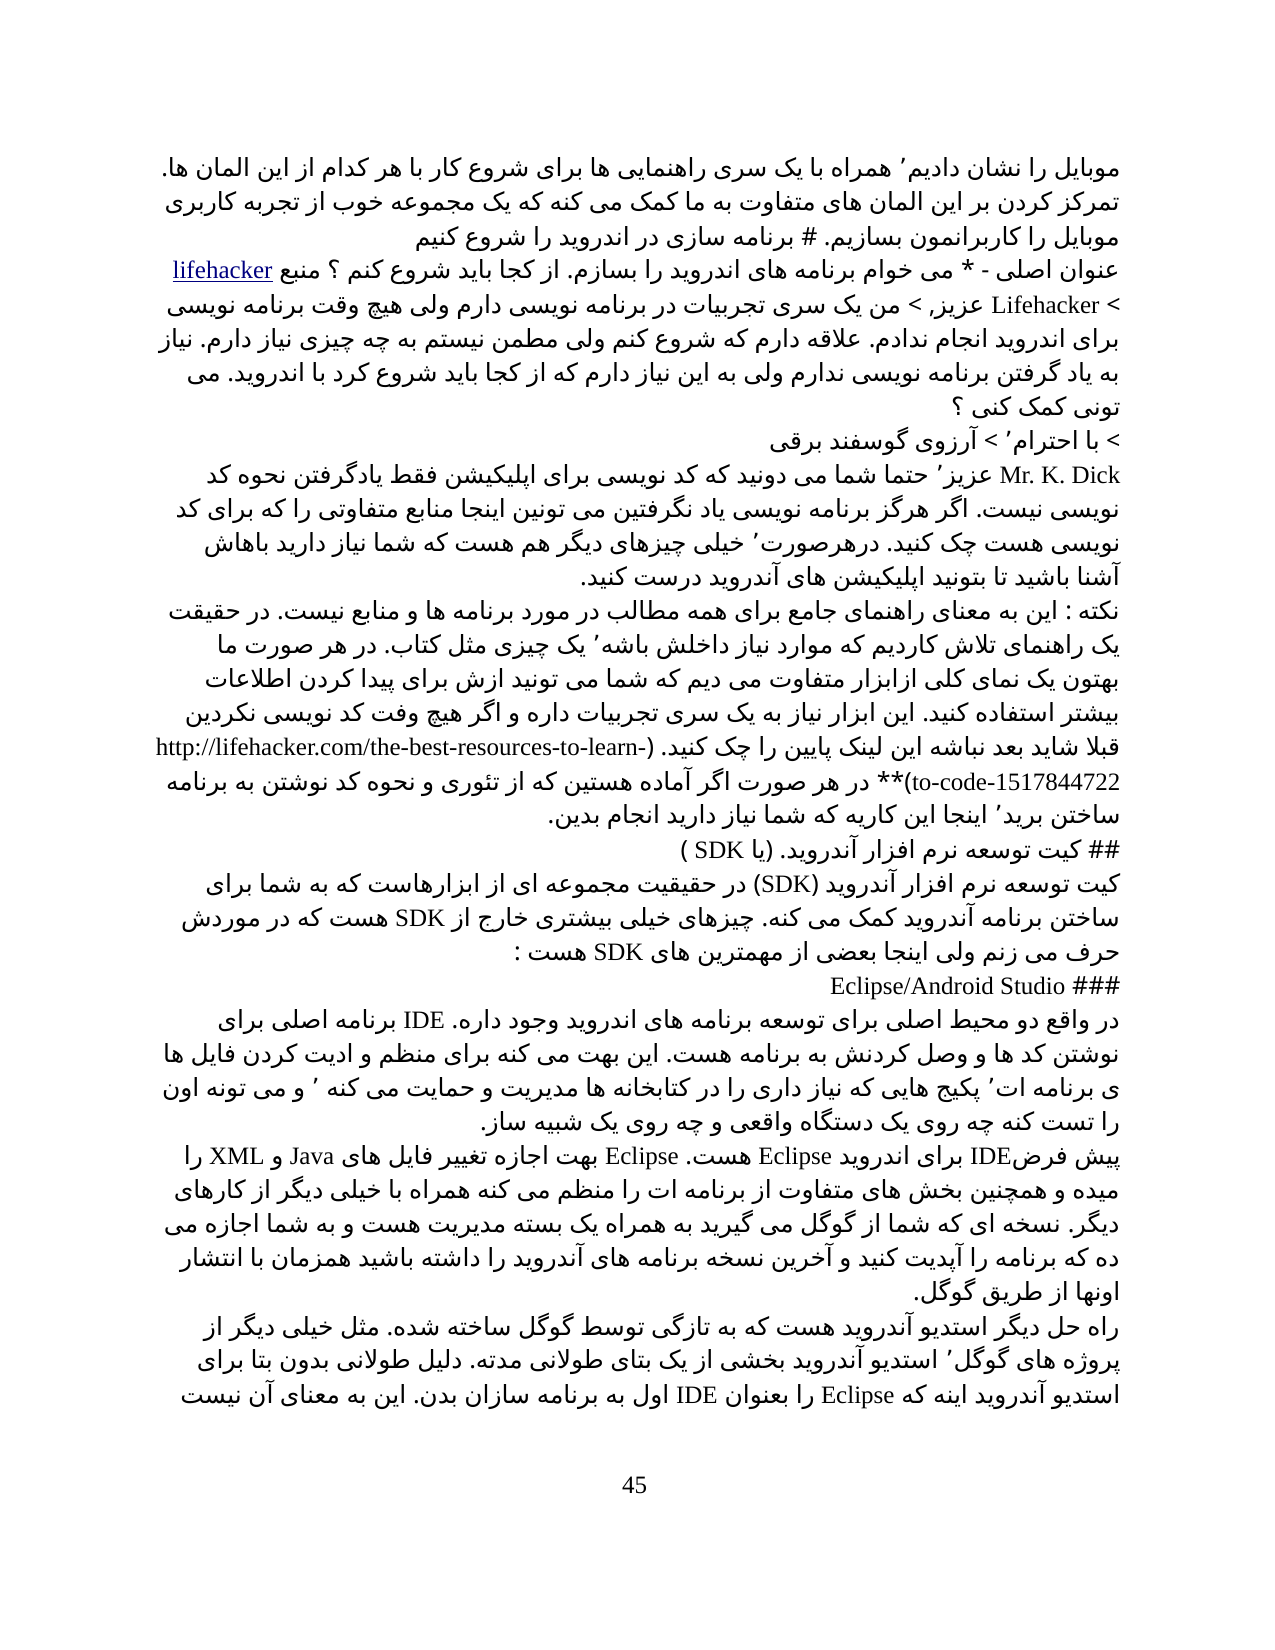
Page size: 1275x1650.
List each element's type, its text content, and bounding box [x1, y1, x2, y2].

table_cell در واقع دو محیط اصلی برای توسعه برنامه های اندروید وجود داره. IDE برنامه اصلی برای نوشتن کد ها و وصل کردنش به برنامه هست. این بهت می کنه برای منظم و ادیت کردن فایل ها ی برنامه ات٬‌ پکیج هایی که نیاز داری را در کتابخانه ها مدیریت و حمایت می کنه ٬ و می تونه اون را تست کنه چه روی یک دستگاه واقعی و چه روی یک شبیه ساز. [150, 1002, 1125, 1138]
table_cell Mr. K. Dick عزیز٬ حتما شما می دونید که کد نویسی برای اپلیکیشن فقط یادگرفتن نحوه کد نویسی نیست. اگر هرگز برنامه نویسی یاد نگرفتین می تونین اینجا منابع متفاوتی را که برای کد نویسی هست چک کنید. درهرصورت٬ خیلی چیزهای دیگر هم هست که شما نیاز دارید باهاش آشنا باشید تا بتونید اپلیکیشن های آندروید درست کنید. [150, 457, 1125, 593]
table_cell > Lifehacker عزیز, > من یک سری تجربیات در برنامه نویسی دارم ولی هیچ وقت برنامه نویسی برای اندروید انجام ندادم. علاقه دارم که شروع کنم ولی مطمن نیستم به چه چیزی نیاز دارم. نیاز به یاد گرفتن برنامه نویسی ندارم ولی به این نیاز دارم که از کجا باید شروع کرد با اندروید. می تونی کمک کنی ؟ [150, 286, 1125, 422]
table_cell عنوان اصلی - * می خوام برنامه های اندروید را بسازم. از کجا باید شروع کنم ؟ منبع lifehacker [150, 252, 1125, 286]
table_cell > با احترام٬ > آرزوی گوسفند برقی [150, 423, 1125, 457]
table_cell ## کیت توسعه نرم افزار آندروید. (یا SDK ) [150, 831, 1125, 865]
table_cell کیت توسعه نرم افزار آندروید (SDK) در حقیقیت مجموعه ای از ابزارهاست که به شما برای ساختن برنامه آندروید کمک می کنه. چیزهای خیلی بیشتری خارج از SDK هست که در موردش حرف می زنم ولی اینجا بعضی از مهمترین های SDK هست : [150, 865, 1125, 967]
table_cell نکته : این به معنای راهنمای جامع برای همه مطالب در مورد برنامه ها و منابع نیست. در حقیقت یک راهنمای تلاش کاردیم که موارد نیاز داخلش باشه٬‌ یک چیزی مثل کتاب. در هر صورت ما بهتون یک نمای کلی ازابزار متفاوت می دیم که شما می تونید ازش برای پیدا کردن اطلاعات بیشتر استفاده کنید. این ابزار نیاز به یک سری تجربیات داره و اگر هیچ وفت کد نویسی نکردین قبلا شاید بعد نباشه این لینک پایین را چک کنید. (http://lifehacker.com/the-best-resources-to-learn-to-code-1517844722)** در هر صورت اگر آماده هستین که از تئوری و نحوه کد نوشتن به برنامه ساختن برید٬ اینجا این کاریه که شما نیاز دارید انجام بدین. [150, 593, 1125, 831]
table_cell ### Eclipse/Android Studio [150, 968, 1125, 1002]
table_cell پیش فرضIDE برای اندروید Eclipse هست. Eclipse بهت اجازه تغییر فایل های Java و XML را میده و همچنین بخش های متفاوت از برنامه ات را منظم می کنه همراه با خیلی دیگر از کارهای دیگر. نسخه ای که شما از گوگل می گیرید به همراه یک بسته مدیریت هست و به شما اجازه می ده که برنامه را آپدیت کنید و آخرین نسخه برنامه های آندروید را داشته باشید همزمان با انتشار اونها از طریق گوگل. [150, 1138, 1125, 1308]
table_cell موبایل را نشان دادیم٬ همراه با یک سری راهنمایی ها برای شروع کار با هر کدام از این المان ها. تمرکز کردن بر این المان های متفاوت به ما کمک می کنه که یک مجموعه خوب از تجربه کاربری موبایل را کاربرانمون بسازیم. # برنامه سازی در اندروید را شروع کنیم [150, 150, 1125, 252]
table_cell راه حل دیگر استدیو آندروید هست که به تازگی توسط گوگل ساخته شده. مثل خیلی دیگر از پروژه های گوگل٬‌ استدیو آندروید بخشی از یک بتای طولانی مدته. دلیل طولانی بدون بتا برای استدیو آندروید اینه که Eclipse را بعنوان IDE اول به برنامه سازان بدن. این به معنای آن نیست که برای همه هست. به عنوان مثال اگر برای ساختن از کیت توسعه بومی برای بازی استفاده می کنی (اگر بهش احتیاج داری٬ حتما خودت می دونی که بهش نیاز داری ) Eclipse اجباریه. در هر صورت استدیو آندروید راه حل خوبی اگر می خوای بپری شروع به آینده و قطعا علاقه مند با مواجه شدن یک سری مشکلات خواهی شد. [150, 1308, 1125, 1410]
